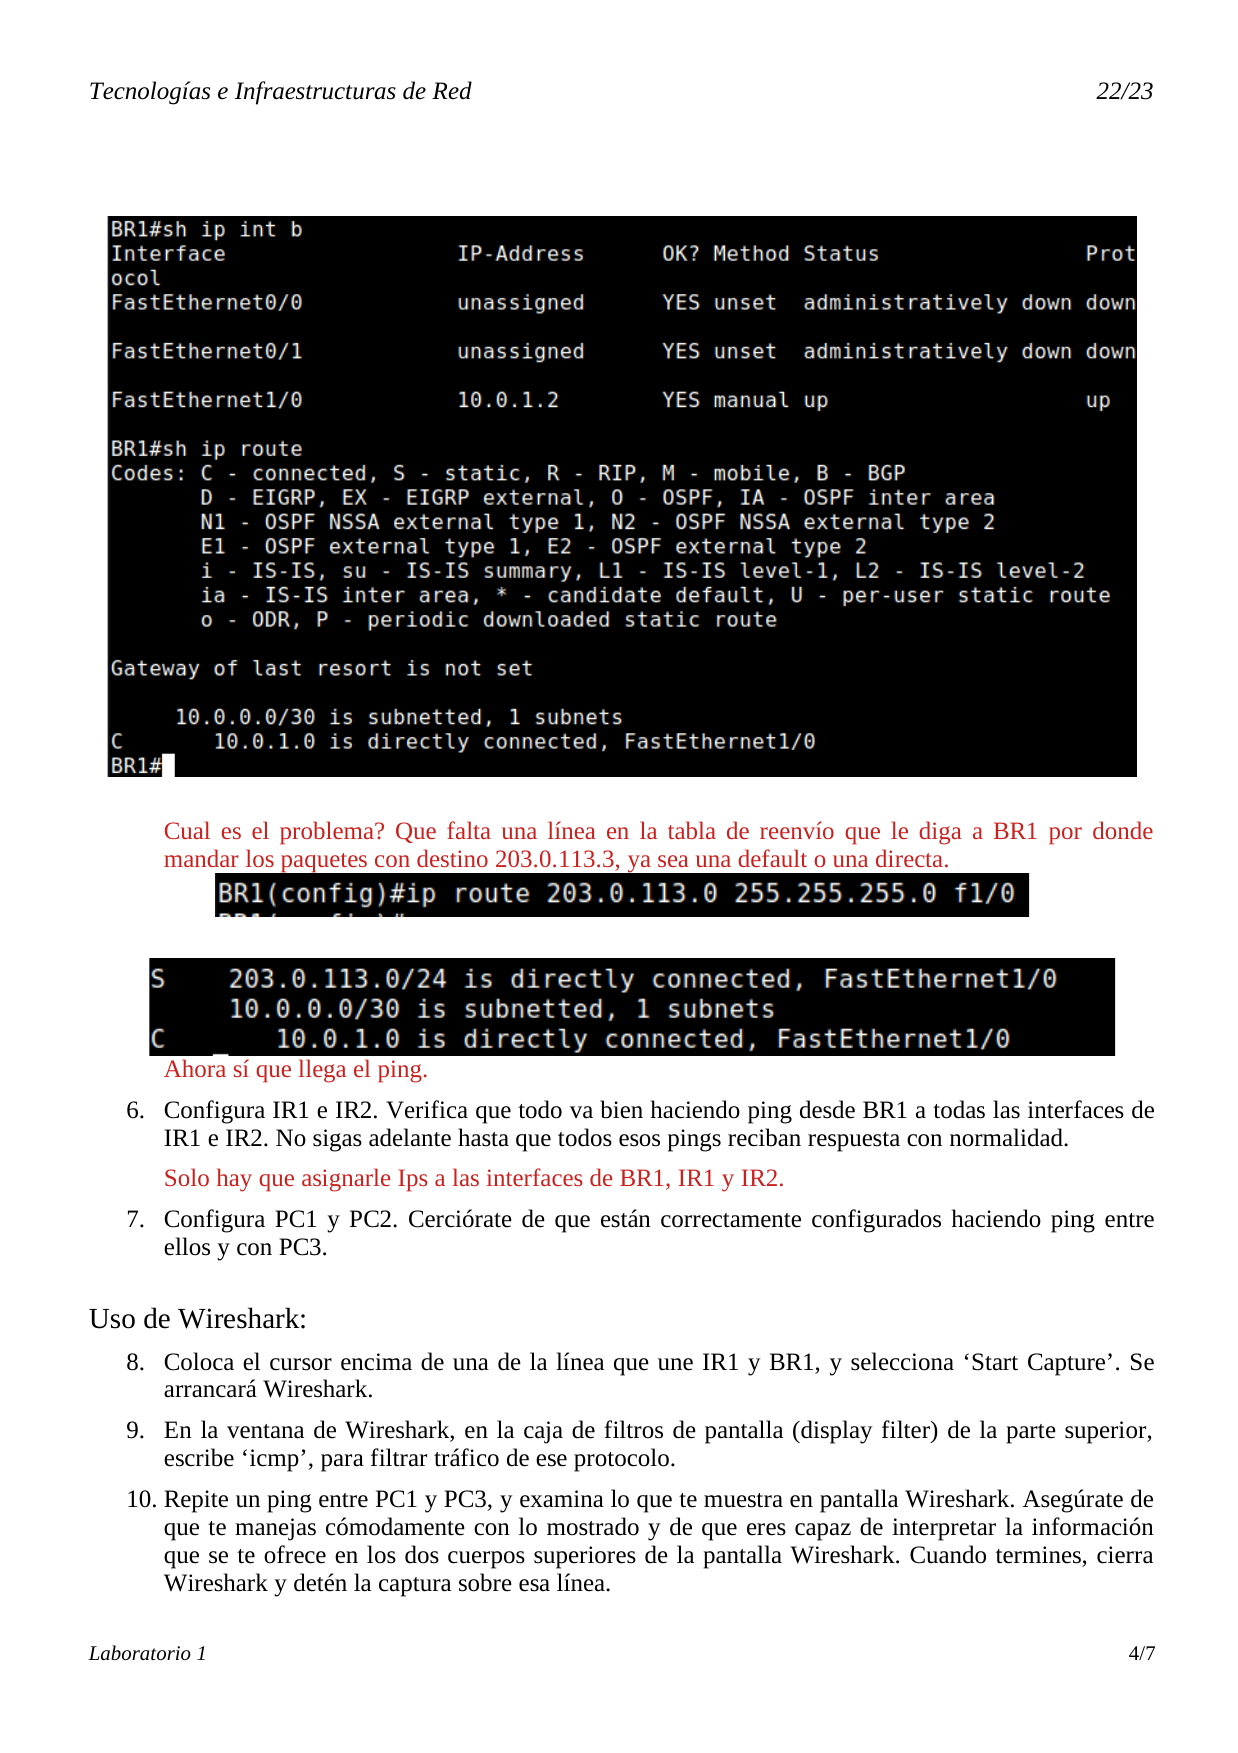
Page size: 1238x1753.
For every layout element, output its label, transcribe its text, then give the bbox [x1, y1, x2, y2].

list Configura PC1 y PC2. Cerciórate de que están correctamente configurados haciendo ping entre ellos y con PC3. [126, 1205, 1156, 1261]
list Cual es el problema? Que falta una línea en la tabla de reenvío que le diga a BR1 por donde mandar los paquetes con destino 203.0.113.3, ya sea una default o una directa. [126, 817, 1156, 873]
picture [149, 958, 1116, 1056]
picture [215, 873, 1030, 917]
list En la ventana de Wireshark, en la caja de filtros de pantalla (display filter) de la parte superior, escribe ‘icmp’, para filtrar tráfico de ese protocolo. [126, 1416, 1156, 1472]
list Ahora sí que llega el ping. [126, 967, 1156, 1083]
picture [107, 216, 1137, 777]
list Repite un ping entre PC1 y PC3, y examina lo que te muestra en pantalla Wireshark. Asegúrate de que te manejas cómodamente con lo mostrado y de que eres capaz de interpretar la información que se te ofrece en los dos cuerpos superiores de la pantalla Wireshark. Cuando termines, cierra Wireshark y detén la captura sobre esa línea. [126, 1484, 1156, 1597]
subtitle Uso de Wireshark: [89, 1302, 1156, 1335]
list Solo hay que asignarle Ips a las interfaces de BR1, IR1 y IR2. [126, 1164, 1156, 1192]
list Configura IR1 e IR2. Verifica que todo va bien haciendo ping desde BR1 a todas las interfaces de IR1 e IR2. No sigas adelante hasta que todos esos pings reciban respuesta con normalidad. [126, 1096, 1156, 1152]
list Coloca el cursor encima de una de la línea que une IR1 y BR1, y selecciona ‘Start Capture’. Se arrancará Wireshark. [126, 1347, 1156, 1403]
